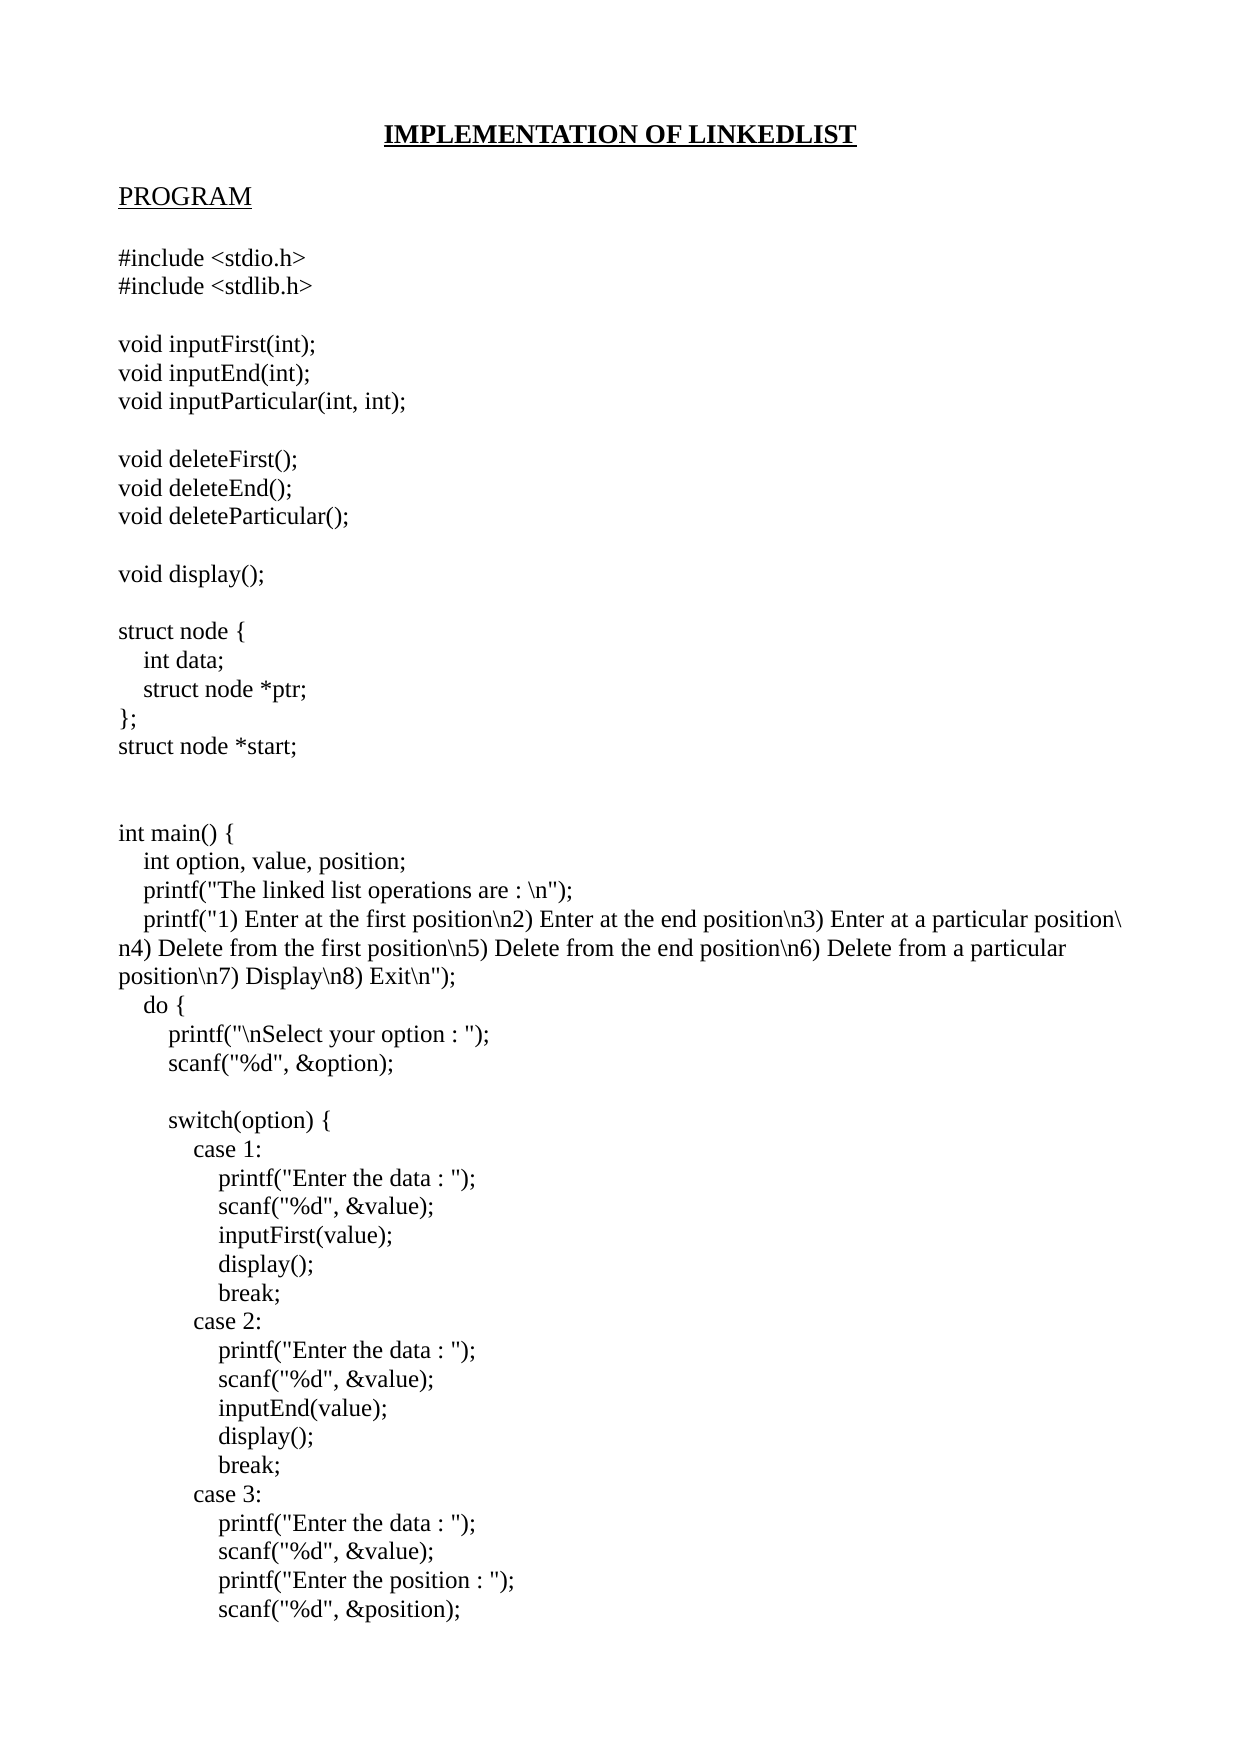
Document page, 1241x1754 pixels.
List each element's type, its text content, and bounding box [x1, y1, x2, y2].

text int main() { [118, 818, 1122, 846]
text scanf("%d", &position); [118, 1594, 1122, 1623]
text switch(option) { [118, 1105, 1122, 1134]
text scanf("%d", &option); [118, 1048, 1122, 1076]
text scanf("%d", &value); [118, 1364, 1122, 1393]
text int data; [118, 645, 1122, 674]
text printf("The linked list operations are : \n"); [118, 875, 1122, 904]
text void deleteParticular(); [118, 501, 1122, 530]
text break; [118, 1450, 1122, 1479]
text PROGRAM [118, 180, 1122, 212]
text void deleteEnd(); [118, 473, 1122, 501]
text }; [118, 703, 1122, 731]
text case 1: [118, 1134, 1122, 1163]
text void deleteFirst(); [118, 444, 1122, 473]
text display(); [118, 1249, 1122, 1278]
text struct node { [118, 616, 1122, 645]
text #include <stdio.h> [118, 243, 1122, 271]
text case 3: [118, 1479, 1122, 1508]
text case 2: [118, 1306, 1122, 1335]
text break; [118, 1278, 1122, 1306]
text scanf("%d", &value); [118, 1536, 1122, 1565]
text printf("\nSelect your option : "); [118, 1019, 1122, 1048]
text printf("Enter the data : "); [118, 1508, 1122, 1536]
text inputEnd(value); [118, 1393, 1122, 1421]
text struct node *start; [118, 731, 1122, 760]
text inputFirst(value); [118, 1220, 1122, 1249]
text printf("Enter the position : "); [118, 1565, 1122, 1594]
text do { [118, 990, 1122, 1019]
text #include <stdlib.h> [118, 271, 1122, 300]
text struct node *ptr; [118, 674, 1122, 703]
text scanf("%d", &value); [118, 1191, 1122, 1220]
text void inputFirst(int); [118, 329, 1122, 358]
text int option, value, position; [118, 846, 1122, 875]
text void inputParticular(int, int); [118, 386, 1122, 415]
text printf("Enter the data : "); [118, 1163, 1122, 1191]
text IMPLEMENTATION OF LINKEDLIST [118, 118, 1122, 149]
text printf("Enter the data : "); [118, 1335, 1122, 1364]
text void display(); [118, 559, 1122, 588]
text display(); [118, 1421, 1122, 1450]
text void inputEnd(int); [118, 358, 1122, 386]
text printf("1) Enter at the first position\n2) Enter at the end position\n3) Enter at a particular position\n4) Delete from the first position\n5) Delete from the end position\n6) Delete from a particular position\n7) Display\n8) Exit\n"); [118, 904, 1122, 990]
